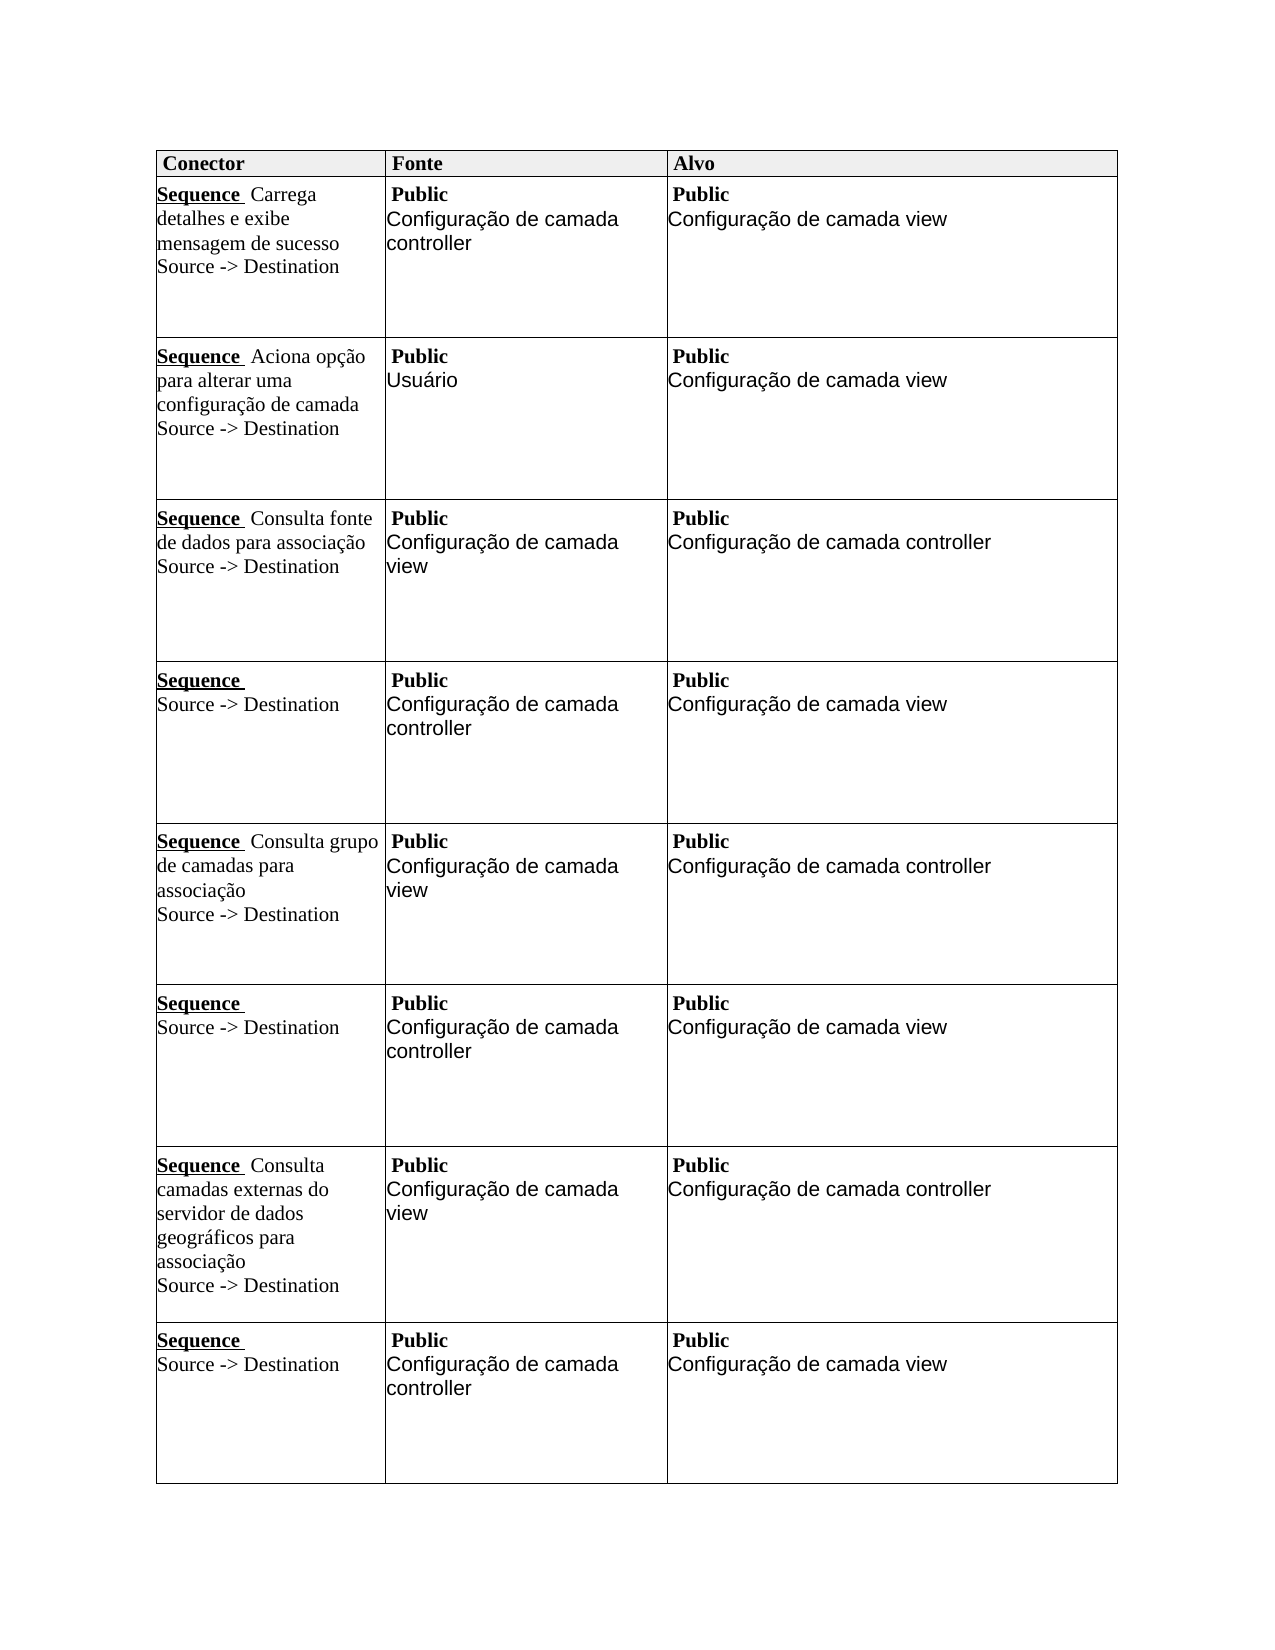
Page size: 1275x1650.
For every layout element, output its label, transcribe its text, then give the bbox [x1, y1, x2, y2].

table_cell Public Configuração de camada view [668, 177, 1117, 337]
table_cell Sequence Source -> Destination [157, 1323, 385, 1483]
table_cell Sequence Consulta camadas externas do servidor de dados geográficos para associação Source -> Destination [157, 1147, 385, 1321]
table_header Fonte [386, 151, 667, 176]
table_cell Public Configuração de camada view [668, 662, 1117, 823]
table_cell Public Configuração de camada view [386, 824, 667, 984]
table_header Alvo [668, 151, 1117, 176]
table_cell Sequence Source -> Destination [157, 985, 385, 1146]
table_cell Sequence Consulta grupo de camadas para associação Source -> Destination [157, 824, 385, 984]
table_cell Sequence Source -> Destination [157, 662, 385, 823]
table_cell Public Configuração de camada view [386, 500, 667, 661]
table_cell Public Configuração de camada controller [668, 1147, 1117, 1321]
table_cell Public Configuração de camada controller [386, 177, 667, 337]
table_cell Sequence Consulta fonte de dados para associação Source -> Destination [157, 500, 385, 661]
table_cell Public Configuração de camada view [668, 338, 1117, 499]
table_cell Public Configuração de camada controller [668, 500, 1117, 661]
table_cell Public Configuração de camada view [668, 1323, 1117, 1483]
table_cell Public Configuração de camada view [386, 1147, 667, 1321]
table_cell Public Usuário [386, 338, 667, 499]
table_cell Public Configuração de camada view [668, 985, 1117, 1146]
table_cell Public Configuração de camada controller [386, 1323, 667, 1483]
table_cell Public Configuração de camada controller [386, 985, 667, 1146]
table_cell Public Configuração de camada controller [668, 824, 1117, 984]
table_cell Public Configuração de camada controller [386, 662, 667, 823]
table_cell Sequence Aciona opção para alterar uma configuração de camada Source -> Destination [157, 338, 385, 499]
table_header Conector [157, 151, 385, 176]
table_cell Sequence Carrega detalhes e exibe mensagem de sucesso Source -> Destination [157, 177, 385, 337]
